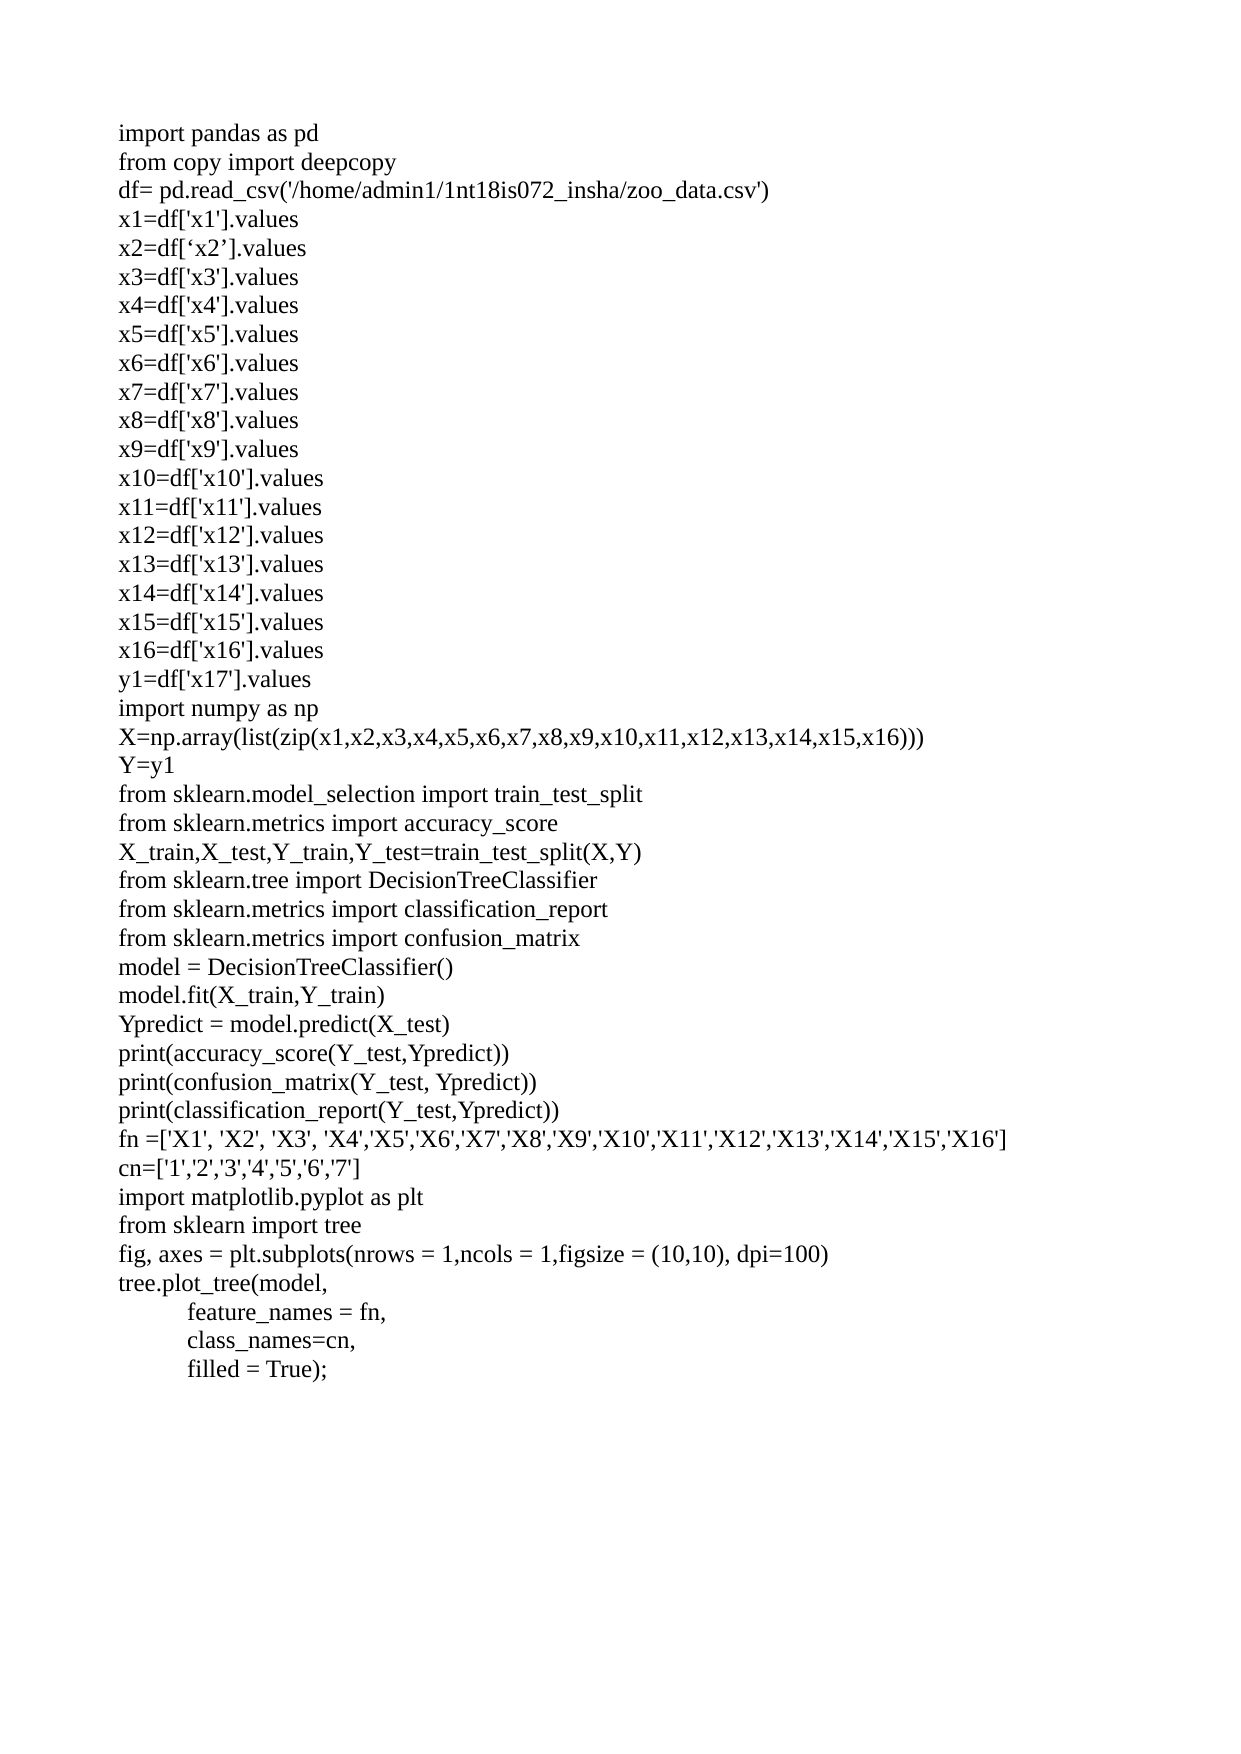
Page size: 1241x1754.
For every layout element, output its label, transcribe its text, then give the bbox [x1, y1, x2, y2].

text Y=y1 [118, 751, 1122, 779]
text filled = True); [118, 1354, 1122, 1383]
text X=np.array(list(zip(x1,x2,x3,x4,x5,x6,x7,x8,x9,x10,x11,x12,x13,x14,x15,x16))) [118, 722, 1122, 751]
text x1=df['x1'].values [118, 204, 1122, 233]
text from sklearn import tree [118, 1211, 1122, 1239]
text import pandas as pd [118, 118, 1122, 147]
text print(confusion_matrix(Y_test, Ypredict)) [118, 1067, 1122, 1096]
text x12=df['x12'].values [118, 521, 1122, 549]
text from sklearn.metrics import classification_report [118, 894, 1122, 923]
text x9=df['x9'].values [118, 434, 1122, 463]
text x11=df['x11'].values [118, 492, 1122, 521]
text model = DecisionTreeClassifier() [118, 952, 1122, 981]
text x16=df['x16'].values [118, 636, 1122, 664]
text x2=df[‘x2’].values [118, 233, 1122, 262]
text print(accuracy_score(Y_test,Ypredict)) [118, 1038, 1122, 1067]
text x6=df['x6'].values [118, 348, 1122, 377]
text x4=df['x4'].values [118, 291, 1122, 319]
text x7=df['x7'].values [118, 377, 1122, 406]
text X_train,X_test,Y_train,Y_test=train_test_split(X,Y) [118, 837, 1122, 866]
text from sklearn.model_selection import train_test_split [118, 779, 1122, 808]
text print(classification_report(Y_test,Ypredict)) [118, 1096, 1122, 1124]
text feature_names = fn, [118, 1297, 1122, 1326]
text x8=df['x8'].values [118, 406, 1122, 434]
text model.fit(X_train,Y_train) [118, 981, 1122, 1009]
text from sklearn.tree import DecisionTreeClassifier [118, 866, 1122, 894]
text fn =['X1', 'X2', 'X3', 'X4','X5','X6','X7','X8','X9','X10','X11','X12','X13','X14','X15','X16'] [118, 1124, 1122, 1153]
text cn=['1','2','3','4','5','6','7'] [118, 1153, 1122, 1182]
text x5=df['x5'].values [118, 319, 1122, 348]
text x3=df['x3'].values [118, 262, 1122, 291]
text from sklearn.metrics import accuracy_score [118, 808, 1122, 837]
text df= pd.read_csv('/home/admin1/1nt18is072_insha/zoo_data.csv') [118, 176, 1122, 204]
text fig, axes = plt.subplots(nrows = 1,ncols = 1,figsize = (10,10), dpi=100) [118, 1239, 1122, 1268]
text import numpy as np [118, 693, 1122, 722]
text import matplotlib.pyplot as plt [118, 1182, 1122, 1211]
text class_names=cn, [118, 1326, 1122, 1354]
text x14=df['x14'].values [118, 578, 1122, 607]
text from copy import deepcopy [118, 147, 1122, 176]
text x13=df['x13'].values [118, 549, 1122, 578]
text x15=df['x15'].values [118, 607, 1122, 636]
text Ypredict = model.predict(X_test) [118, 1009, 1122, 1038]
text y1=df['x17'].values [118, 664, 1122, 693]
text tree.plot_tree(model, [118, 1268, 1122, 1297]
text from sklearn.metrics import confusion_matrix [118, 923, 1122, 952]
text x10=df['x10'].values [118, 463, 1122, 492]
